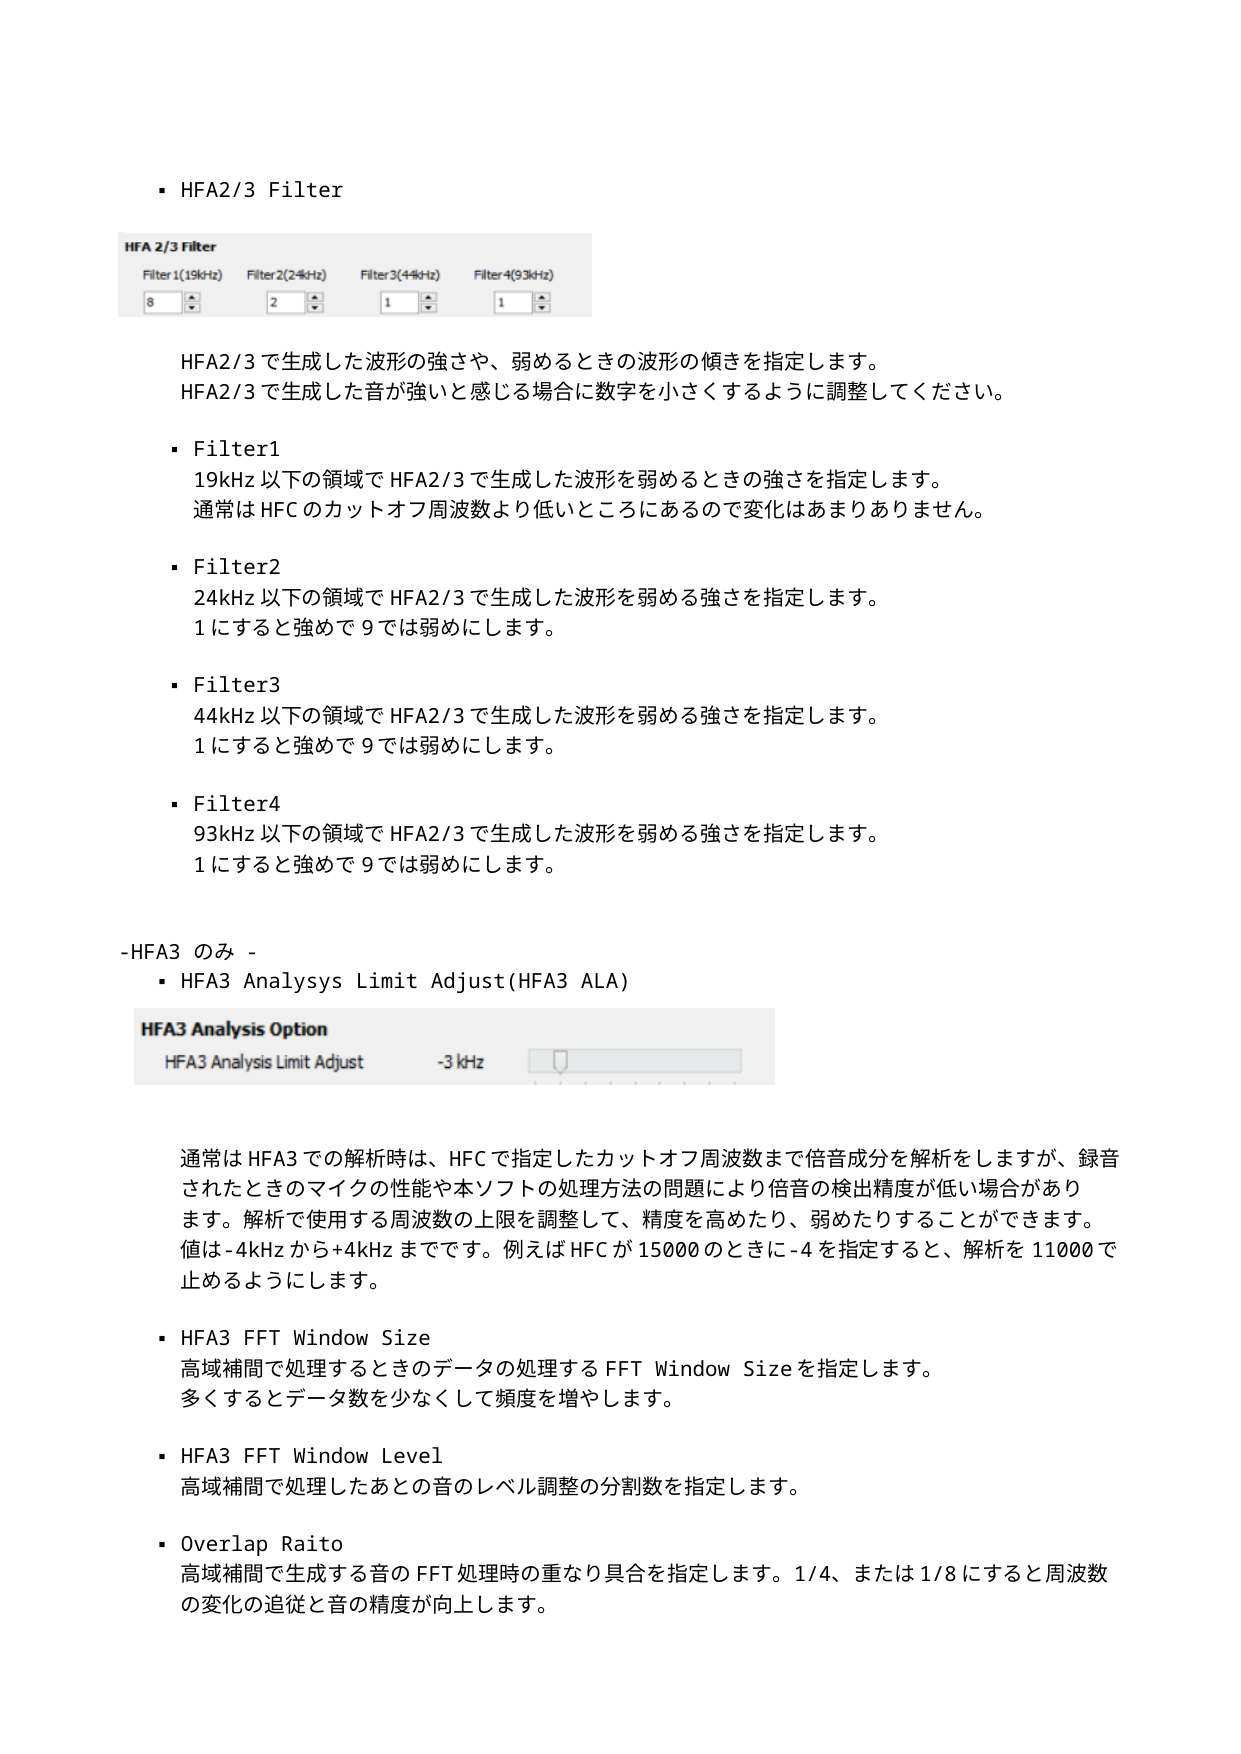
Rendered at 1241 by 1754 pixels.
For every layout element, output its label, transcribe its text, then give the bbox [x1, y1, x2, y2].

text 高域補間で処理するときのデータの処理するFFT Window Sizeを指定します。 多くするとデータ数を少なくして頻度を増やします。 [118, 1352, 1122, 1413]
text 24kHz以下の領域でHFA2/3で生成した波形を弱める強さを指定します。 [118, 581, 1122, 611]
text 高域補間で生成する音のFFT処理時の重なり具合を指定します。1/4、または1/8にすると周波数 [118, 1557, 1122, 1588]
text の変化の追従と音の精度が向上します。 [118, 1588, 1122, 1618]
text 1にすると強めで9では弱めにします。 [118, 611, 1122, 642]
text 高域補間で処理したあとの音のレベル調整の分割数を指定します。 [118, 1470, 1122, 1500]
text ▪ HFA3 Analysys Limit Adjust(HFA3 ALA) [118, 966, 1122, 994]
text ▪ Filter1 [118, 434, 1122, 463]
text ▪ Filter3 [118, 670, 1122, 699]
text -HFA3 のみ - [118, 935, 1122, 966]
text 通常はHFA3での解析時は、HFCで指定したカットオフ周波数まで倍音成分を解析をしますが、録音 されたときのマイクの性能や本ソフトの処理方法の問題により倍音の検出精度が低い場合があり [118, 1113, 1122, 1203]
text ▪ Filter4 [118, 788, 1122, 817]
text ます。解析で使用する周波数の上限を調整して、精度を高めたり、弱めたりすることができます。 値は-4kHzから+4kHzまでです。例えばHFCが15000のときに-4を指定すると、解析を11000で 止めるようにします。 [118, 1203, 1122, 1294]
text 19kHz以下の領域でHFA2/3で生成した波形を弱めるときの強さを指定します。 [118, 463, 1122, 493]
text ▪ HFA3 FFT Window Size [118, 1323, 1122, 1352]
text ▪ Filter2 [118, 552, 1122, 581]
text ▪ HFA3 FFT Window Level [118, 1441, 1122, 1470]
text 44kHz以下の領域でHFA2/3で生成した波形を弱める強さを指定します。 1にすると強めで9では弱めにします。 [118, 699, 1122, 760]
text ▪ Overlap Raito [118, 1529, 1122, 1557]
text HFA2/3で生成した波形の強さや、弱めるときの波形の傾きを指定します。 HFA2/3で生成した音が強いと感じる場合に数字を小さくするように調整してください。 [118, 344, 1122, 406]
text ▪ HFA2/3 Filter [118, 175, 1122, 204]
text 93kHz以下の領域でHFA2/3で生成した波形を弱める強さを指定します。 1にすると強めで9では弱めにします。 [118, 817, 1122, 878]
text 通常はHFCのカットオフ周波数より低いところにあるので変化はあまりありません。 [118, 493, 1122, 524]
